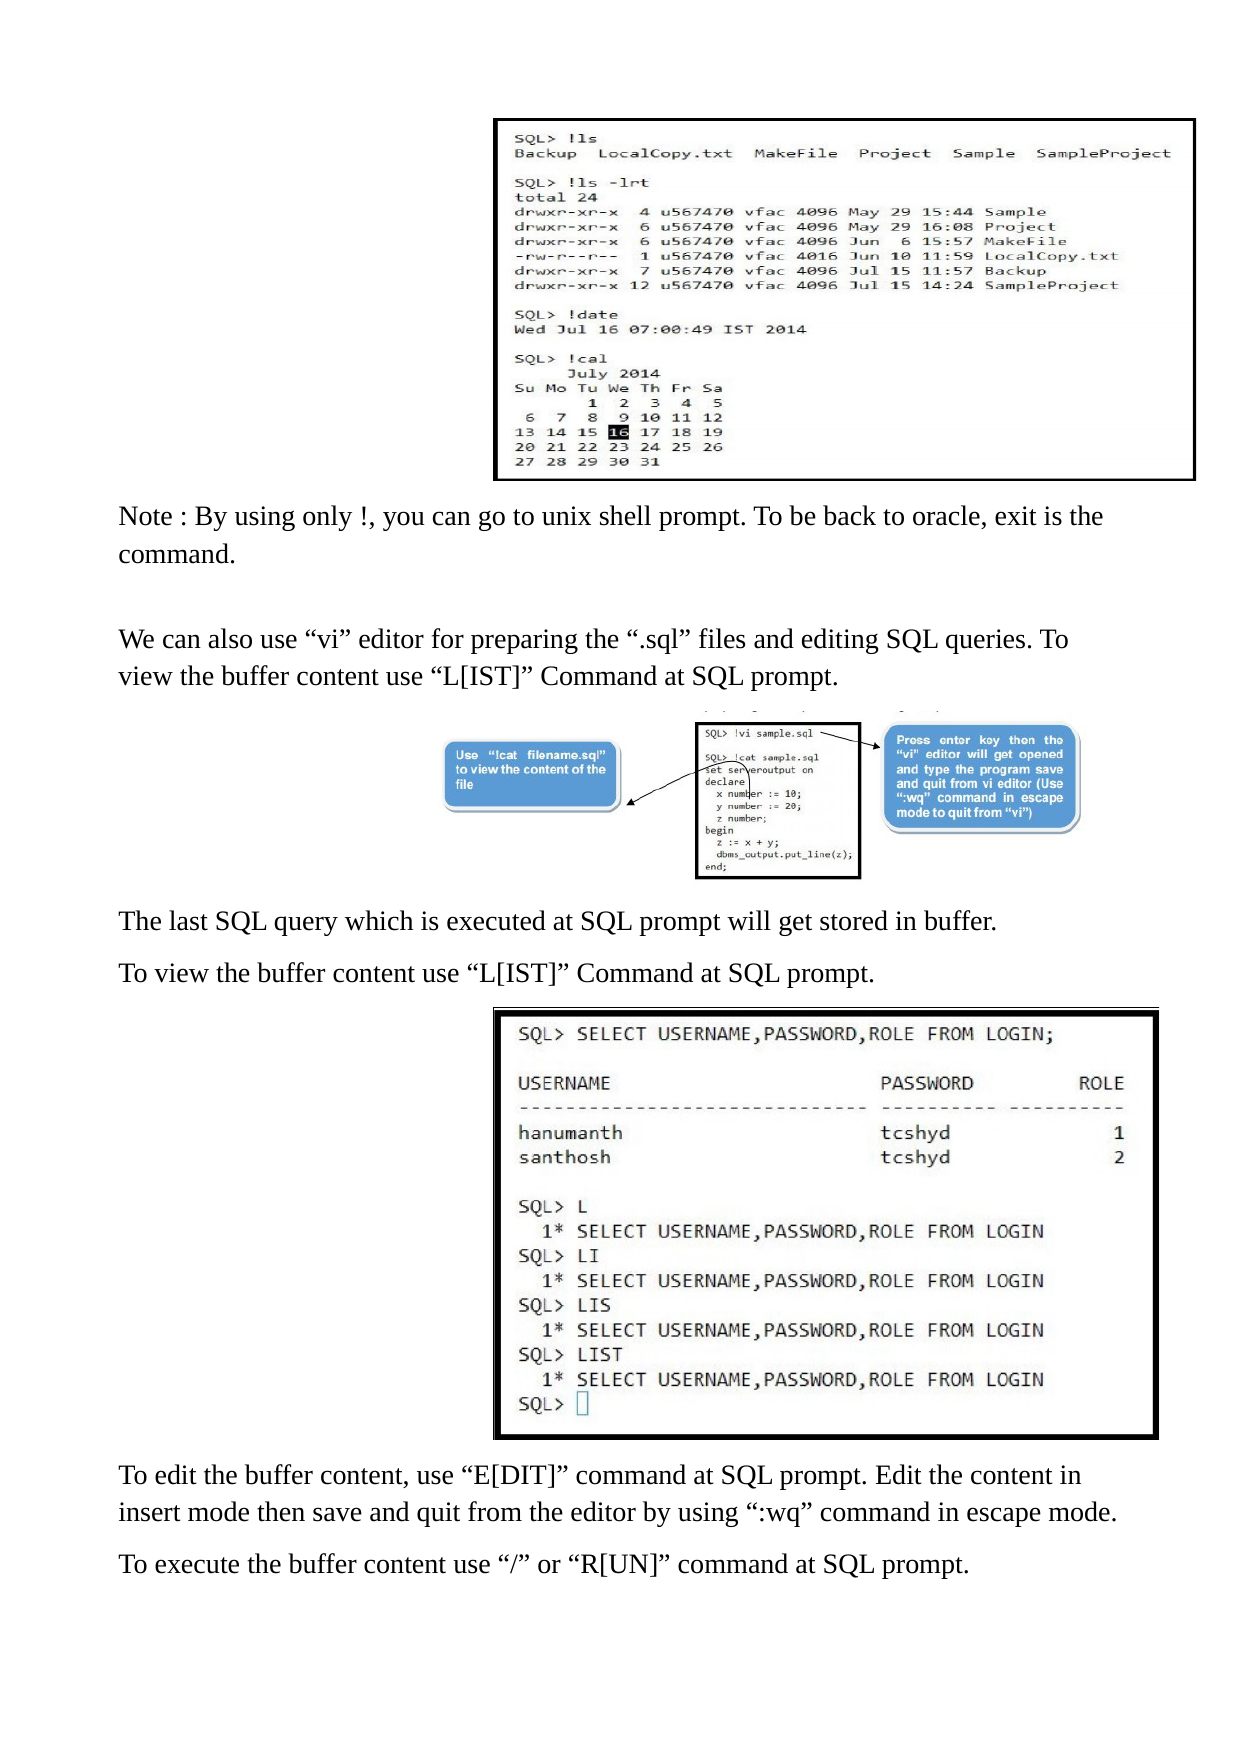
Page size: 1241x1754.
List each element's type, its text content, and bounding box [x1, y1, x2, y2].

text The last SQL query which is executed at SQL prompt will get stored in buffer. [118, 904, 1122, 937]
text To edit the buffer content, use “E[DIT]” command at SQL prompt. Edit the content in insert mode then save and quit from the editor by using “:wq” command in escape mode. [118, 1458, 1122, 1528]
picture [493, 1007, 1160, 1440]
text Note : By using only !, you can go to unix shell prompt. To be back to oracle, exit is the command. [118, 499, 1122, 569]
text We can also use “vi” editor for preparing the “.sql” files and editing SQL queries. To view the buffer content use “L[IST]” Command at SQL prompt. [118, 588, 1122, 692]
text To view the buffer content use “L[IST]” Command at SQL prompt. [118, 956, 1122, 988]
text To execute the buffer content use “/” or “R[UN]” command at SQL prompt. [118, 1547, 1122, 1579]
picture [493, 118, 1197, 481]
picture [430, 711, 1099, 886]
